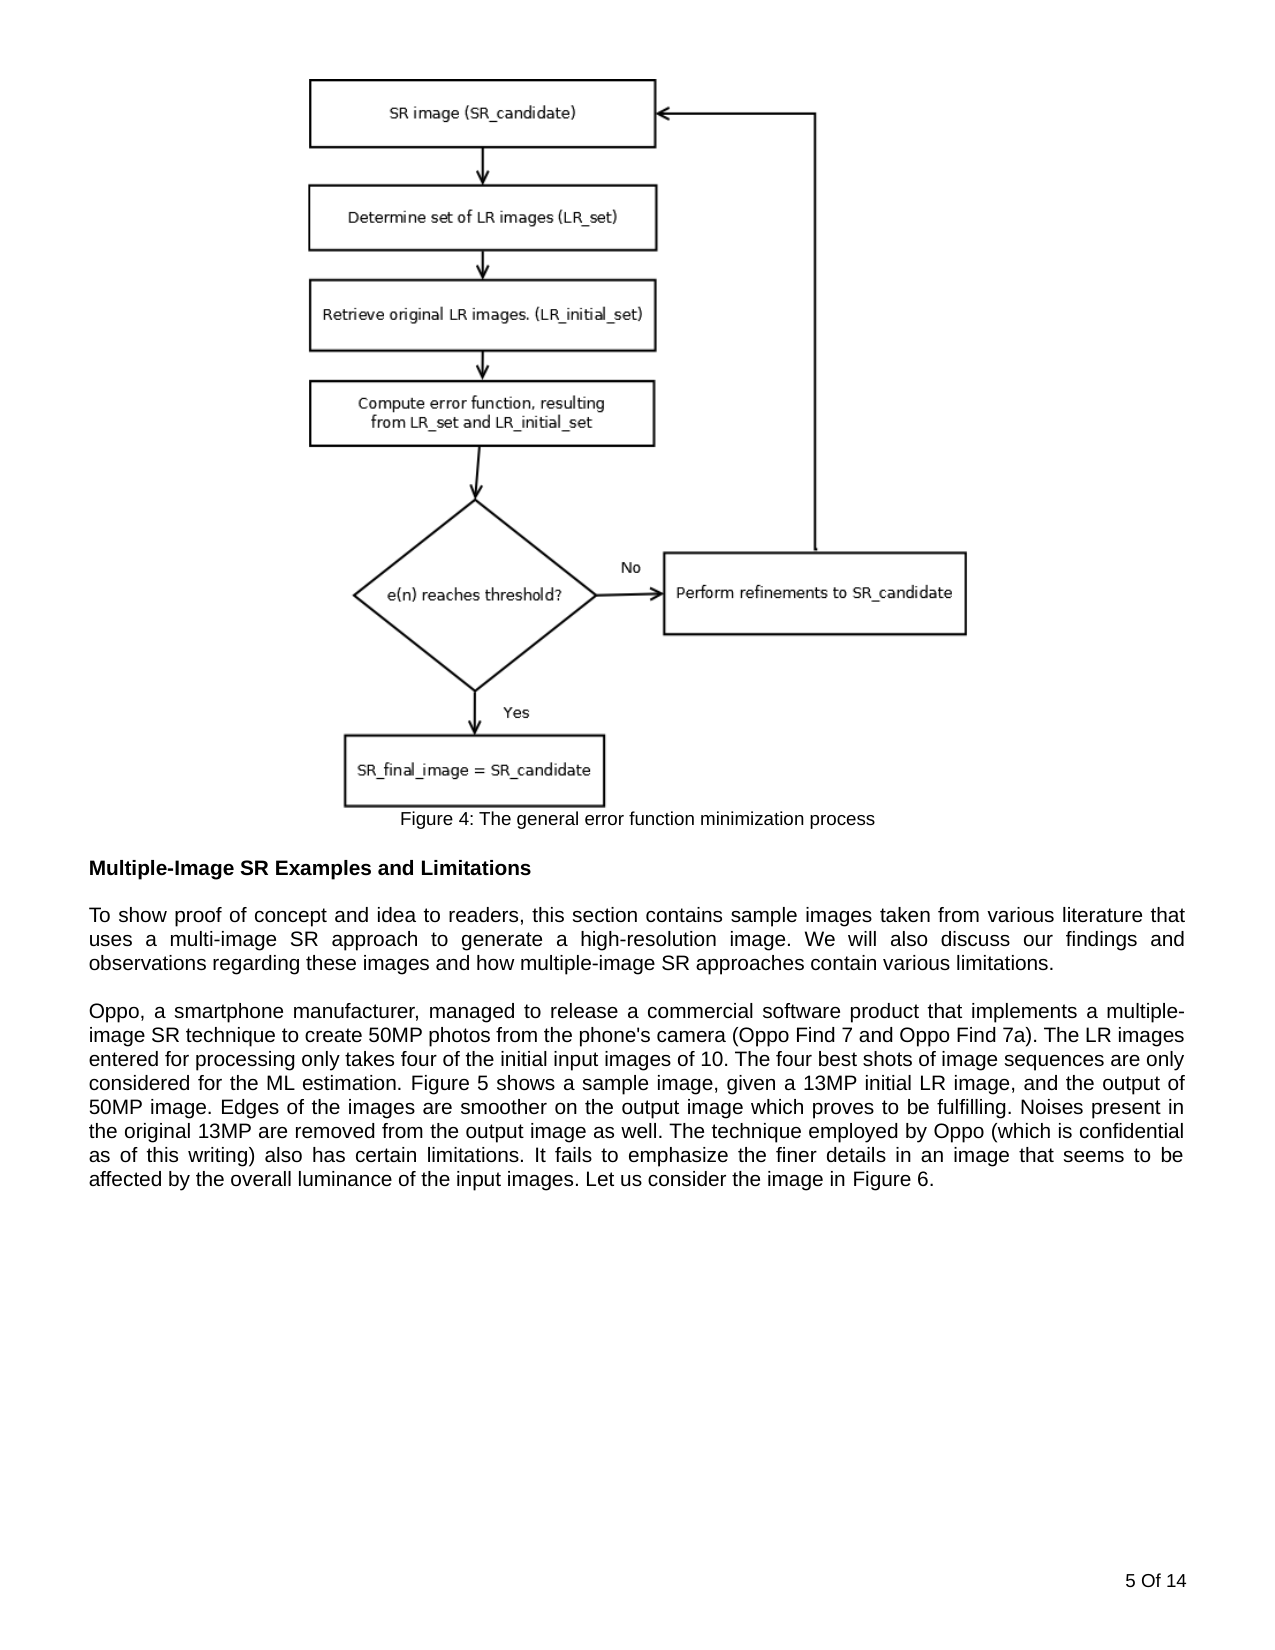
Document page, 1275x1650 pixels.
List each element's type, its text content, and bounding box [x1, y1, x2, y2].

text Oppo, a smartphone manufacturer, managed to release a commercial software product that implements a multiple-image SR technique to create 50MP photos from the phone's camera (Oppo Find 7 and Oppo Find 7a). The LR images entered for processing only takes four of the initial input images of 10. The four best shots of image sequences are only considered for the ML estimation. Figure 5 shows a sample image, given a 13MP initial LR image, and the output of 50MP image. Edges of the images are smoother on the output image which proves to be fulfilling. Noises present in the original 13MP are removed from the output image as well. The technique employed by Oppo (which is confidential as of this writing) also has certain limitations. It fails to emphasize the finer details in an image that seems to be affected by the overall luminance of the input images. Let us consider the image in Figure 6. [88, 999, 1186, 1191]
text Figure 4: The general error function minimization process [308, 808, 967, 829]
text To show proof of concept and idea to readers, this section contains sample images taken from various literature that uses a multi-image SR approach to generate a high-resolution image. We will also discuss our findings and observations regarding these images and how multiple-image SR approaches contain various limitations. [88, 903, 1186, 975]
picture [308, 79, 968, 808]
subtitle Multiple-Image SR Examples and Limitations [88, 855, 1186, 879]
